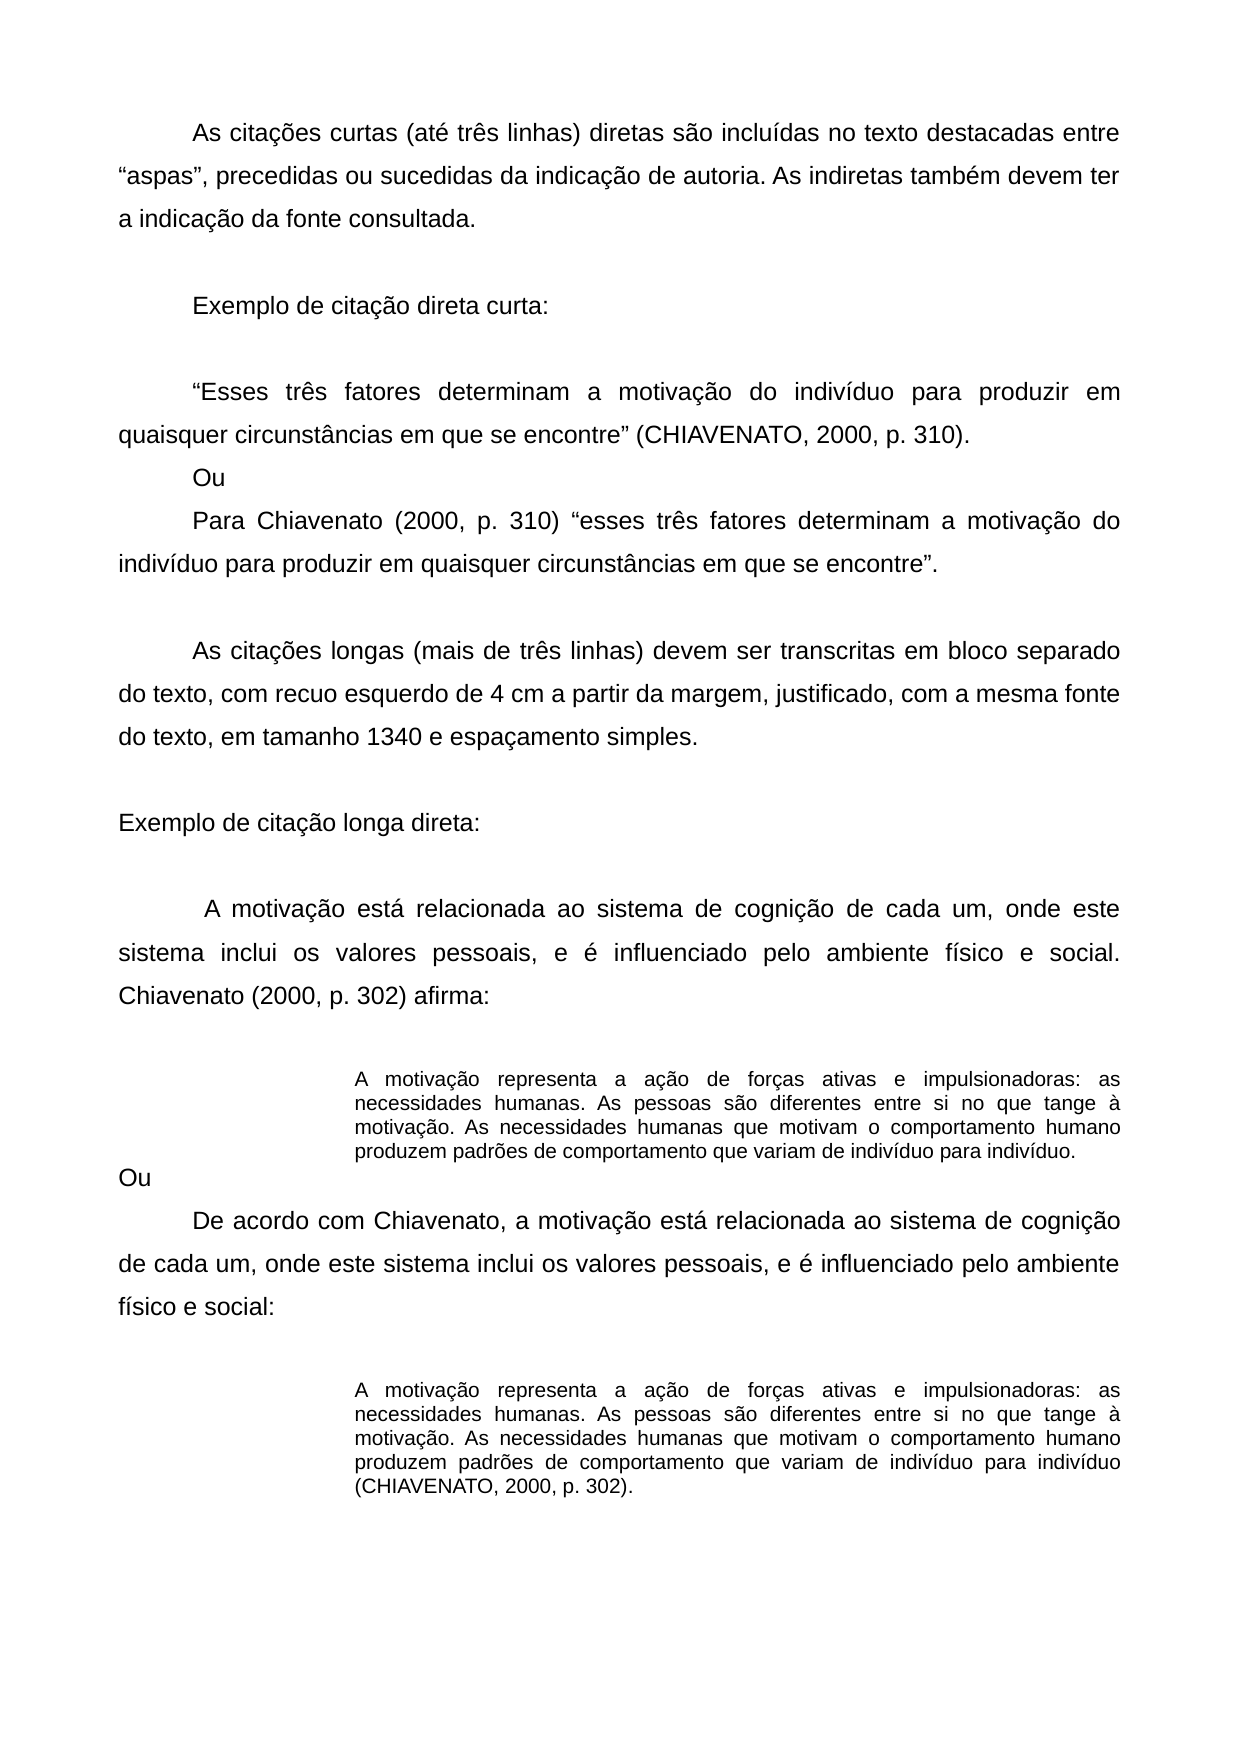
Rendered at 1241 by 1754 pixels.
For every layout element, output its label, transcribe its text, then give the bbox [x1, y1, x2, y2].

text De acordo com Chiavenato, a motivação está relacionada ao sistema de cognição de cada um, onde este sistema inclui os valores pessoais, e é influenciado pelo ambiente físico e social: [118, 1206, 1122, 1321]
text Ou [118, 463, 1122, 492]
text Exemplo de citação longa direta: [118, 808, 1122, 837]
text A motivação representa a ação de forças ativas e impulsionadoras: as necessidades humanas. As pessoas são diferentes entre si no que tange à motivação. As necessidades humanas que motivam o comportamento humano produzem padrões de comportamento que variam de indivíduo para indivíduo (CHIAVENATO, 2000, p. 302). [354, 1378, 1122, 1498]
text A motivação representa a ação de forças ativas e impulsionadoras: as necessidades humanas. As pessoas são diferentes entre si no que tange à motivação. As necessidades humanas que motivam o comportamento humano produzem padrões de comportamento que variam de indivíduo para indivíduo. [354, 1067, 1122, 1163]
text Para Chiavenato (2000, p. 310) “esses três fatores determinam a motivação do indivíduo para produzir em quaisquer circunstâncias em que se encontre”. [118, 506, 1122, 578]
text “Esses três fatores determinam a motivação do indivíduo para produzir em quaisquer circunstâncias em que se encontre” (CHIAVENATO, 2000, p. 310). [118, 377, 1122, 449]
text Exemplo de citação direta curta: [118, 291, 1122, 319]
text As citações curtas (até três linhas) diretas são incluídas no texto destacadas entre “aspas”, precedidas ou sucedidas da indicação de autoria. As indiretas também devem ter a indicação da fonte consultada. [118, 118, 1122, 233]
text Ou [118, 1163, 1122, 1191]
text A motivação está relacionada ao sistema de cognição de cada um, onde este sistema inclui os valores pessoais, e é influenciado pelo ambiente físico e social. Chiavenato (2000, p. 302) afirma: [118, 894, 1122, 1009]
text As citações longas (mais de três linhas) devem ser transcritas em bloco separado do texto, com recuo esquerdo de 4 cm a partir da margem, justificado, com a mesma fonte do texto, em tamanho 1340 e espaçamento simples. [118, 636, 1122, 751]
